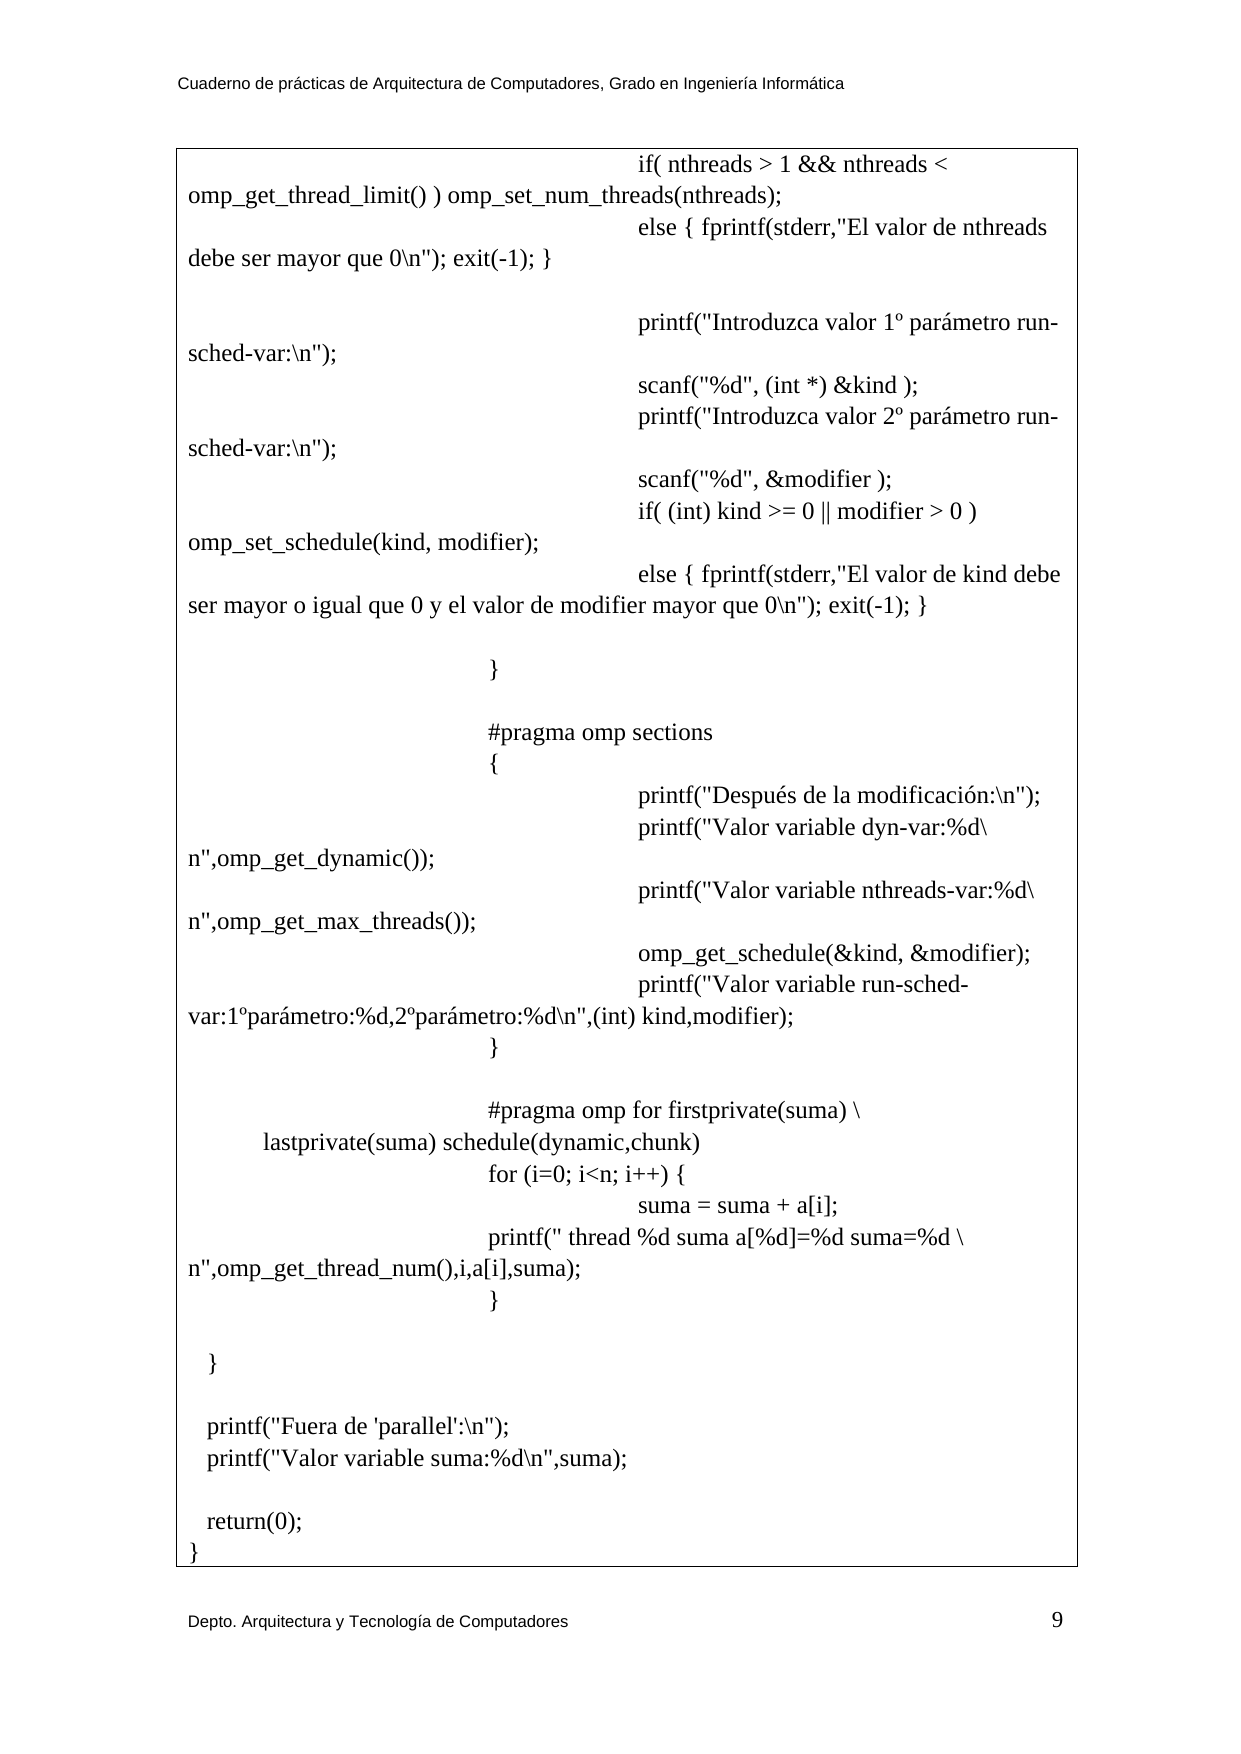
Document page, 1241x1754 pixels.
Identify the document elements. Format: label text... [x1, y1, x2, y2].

table_header if( nthreads > 1 && nthreads < omp_get_thread_limit() ) omp_set_num_threads(nthreads); else { fprintf(stderr,"El valor de nthreads debe ser mayor que 0\n"); exit(-1); } printf("Introduzca valor 1º parámetro run-sched-var:\n"); scanf("%d", (int *) &kind ); printf("Introduzca valor 2º parámetro run-sched-var:\n"); scanf("%d", &modifier ); if( (int) kind >= 0 || modifier > 0 ) omp_set_schedule(kind, modifier); else { fprintf(stderr,"El valor de kind debe ser mayor o igual que 0 y el valor de modifier mayor que 0\n"); exit(-1); } } #pragma omp sections { printf("Después de la modificación:\n"); printf("Valor variable dyn-var:%d\n",omp_get_dynamic()); printf("Valor variable nthreads-var:%d\n",omp_get_max_threads()); omp_get_schedule(&kind, &modifier); printf("Valor variable run-sched-var:1ºparámetro:%d,2ºparámetro:%d\n",(int) kind,modifier); } #pragma omp for firstprivate(suma) \ lastprivate(suma) schedule(dynamic,chunk) for (i=0; i<n; i++) { suma = suma + a[i]; printf(" thread %d suma a[%d]=%d suma=%d \n",omp_get_thread_num(),i,a[i],suma); } } printf("Fuera de 'parallel':\n"); printf("Valor variable suma:%d\n",suma); return(0); } [177, 149, 1077, 1566]
